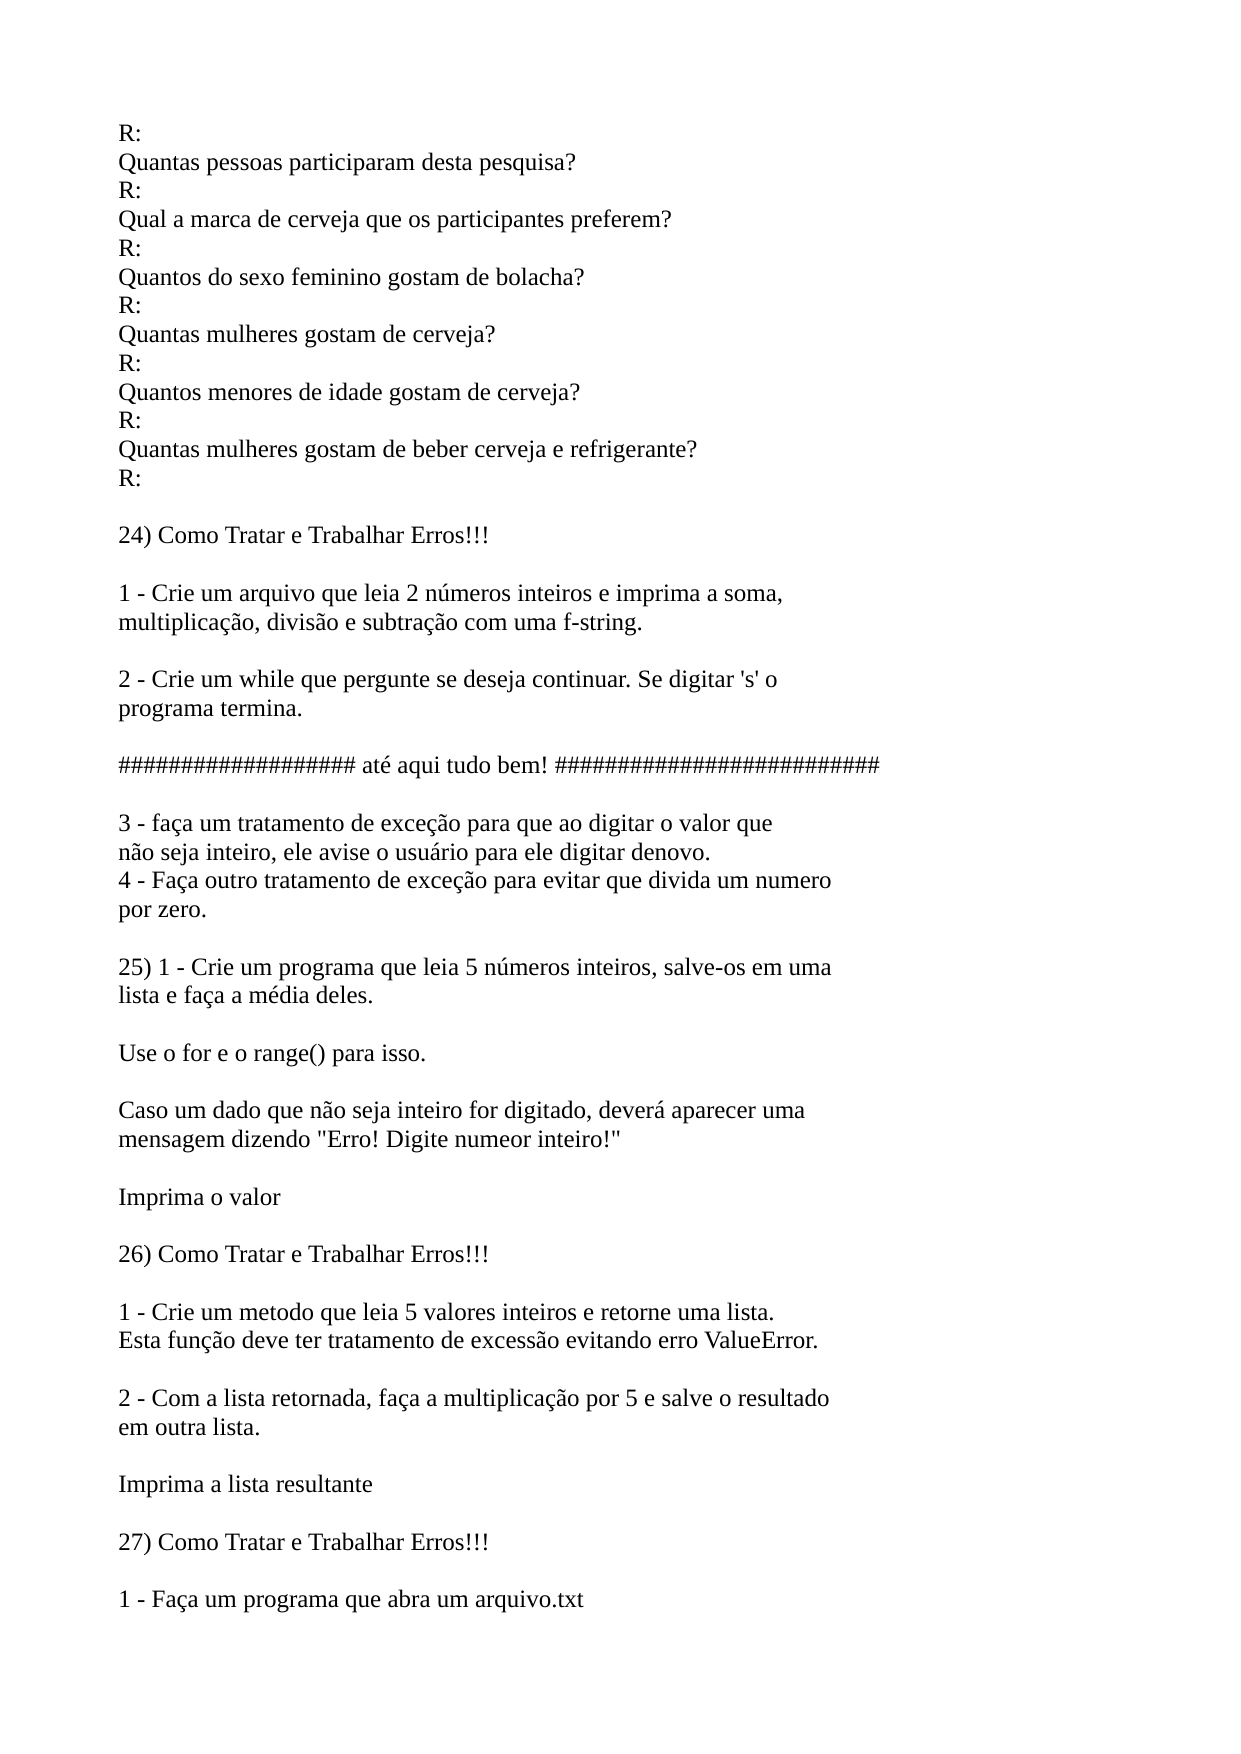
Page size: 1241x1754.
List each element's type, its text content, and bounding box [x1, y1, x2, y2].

text 2 - Com a lista retornada, faça a multiplicação por 5 e salve o resultado [118, 1383, 1122, 1412]
text Quantos menores de idade gostam de cerveja? [118, 377, 1122, 406]
text 4 - Faça outro tratamento de exceção para evitar que divida um numero [118, 866, 1122, 894]
text 1 - Crie um metodo que leia 5 valores inteiros e retorne uma lista. [118, 1297, 1122, 1326]
text R: [118, 348, 1122, 377]
text ################### até aqui tudo bem! ########################## [118, 751, 1122, 779]
text Caso um dado que não seja inteiro for digitado, deverá aparecer uma [118, 1096, 1122, 1124]
text multiplicação, divisão e subtração com uma f-string. [118, 607, 1122, 636]
text 27) Como Tratar e Trabalhar Erros!!! 1 - Faça um programa que abra um arquivo.txt [118, 1527, 1122, 1613]
text Quantas mulheres gostam de cerveja? [118, 319, 1122, 348]
text R: [118, 233, 1122, 262]
text 2 - Crie um while que pergunte se deseja continuar. Se digitar 's' o [118, 664, 1122, 693]
text R: [118, 463, 1122, 492]
text lista e faça a média deles. [118, 981, 1122, 1009]
text 24) Como Tratar e Trabalhar Erros!!! [118, 521, 1122, 549]
text 1 - Crie um arquivo que leia 2 números inteiros e imprima a soma, [118, 578, 1122, 607]
text 25) 1 - Crie um programa que leia 5 números inteiros, salve-os em uma [118, 952, 1122, 981]
text Imprima a lista resultante [118, 1469, 1122, 1498]
text Imprima o valor [118, 1182, 1122, 1211]
text por zero. [118, 894, 1122, 923]
text não seja inteiro, ele avise o usuário para ele digitar denovo. [118, 837, 1122, 866]
text Quantos do sexo feminino gostam de bolacha? [118, 262, 1122, 291]
text Qual a marca de cerveja que os participantes preferem? [118, 204, 1122, 233]
text Esta função deve ter tratamento de excessão evitando erro ValueError. [118, 1326, 1122, 1354]
text Use o for e o range() para isso. [118, 1038, 1122, 1067]
text Quantas mulheres gostam de beber cerveja e refrigerante? [118, 434, 1122, 463]
text R: [118, 118, 1122, 147]
text R: [118, 291, 1122, 319]
text R: [118, 406, 1122, 434]
text 3 - faça um tratamento de exceção para que ao digitar o valor que [118, 808, 1122, 837]
text em outra lista. [118, 1412, 1122, 1441]
text Quantas pessoas participaram desta pesquisa? [118, 147, 1122, 176]
text programa termina. [118, 693, 1122, 722]
text R: [118, 176, 1122, 204]
text mensagem dizendo "Erro! Digite numeor inteiro!" [118, 1124, 1122, 1153]
text 26) Como Tratar e Trabalhar Erros!!! [118, 1239, 1122, 1268]
